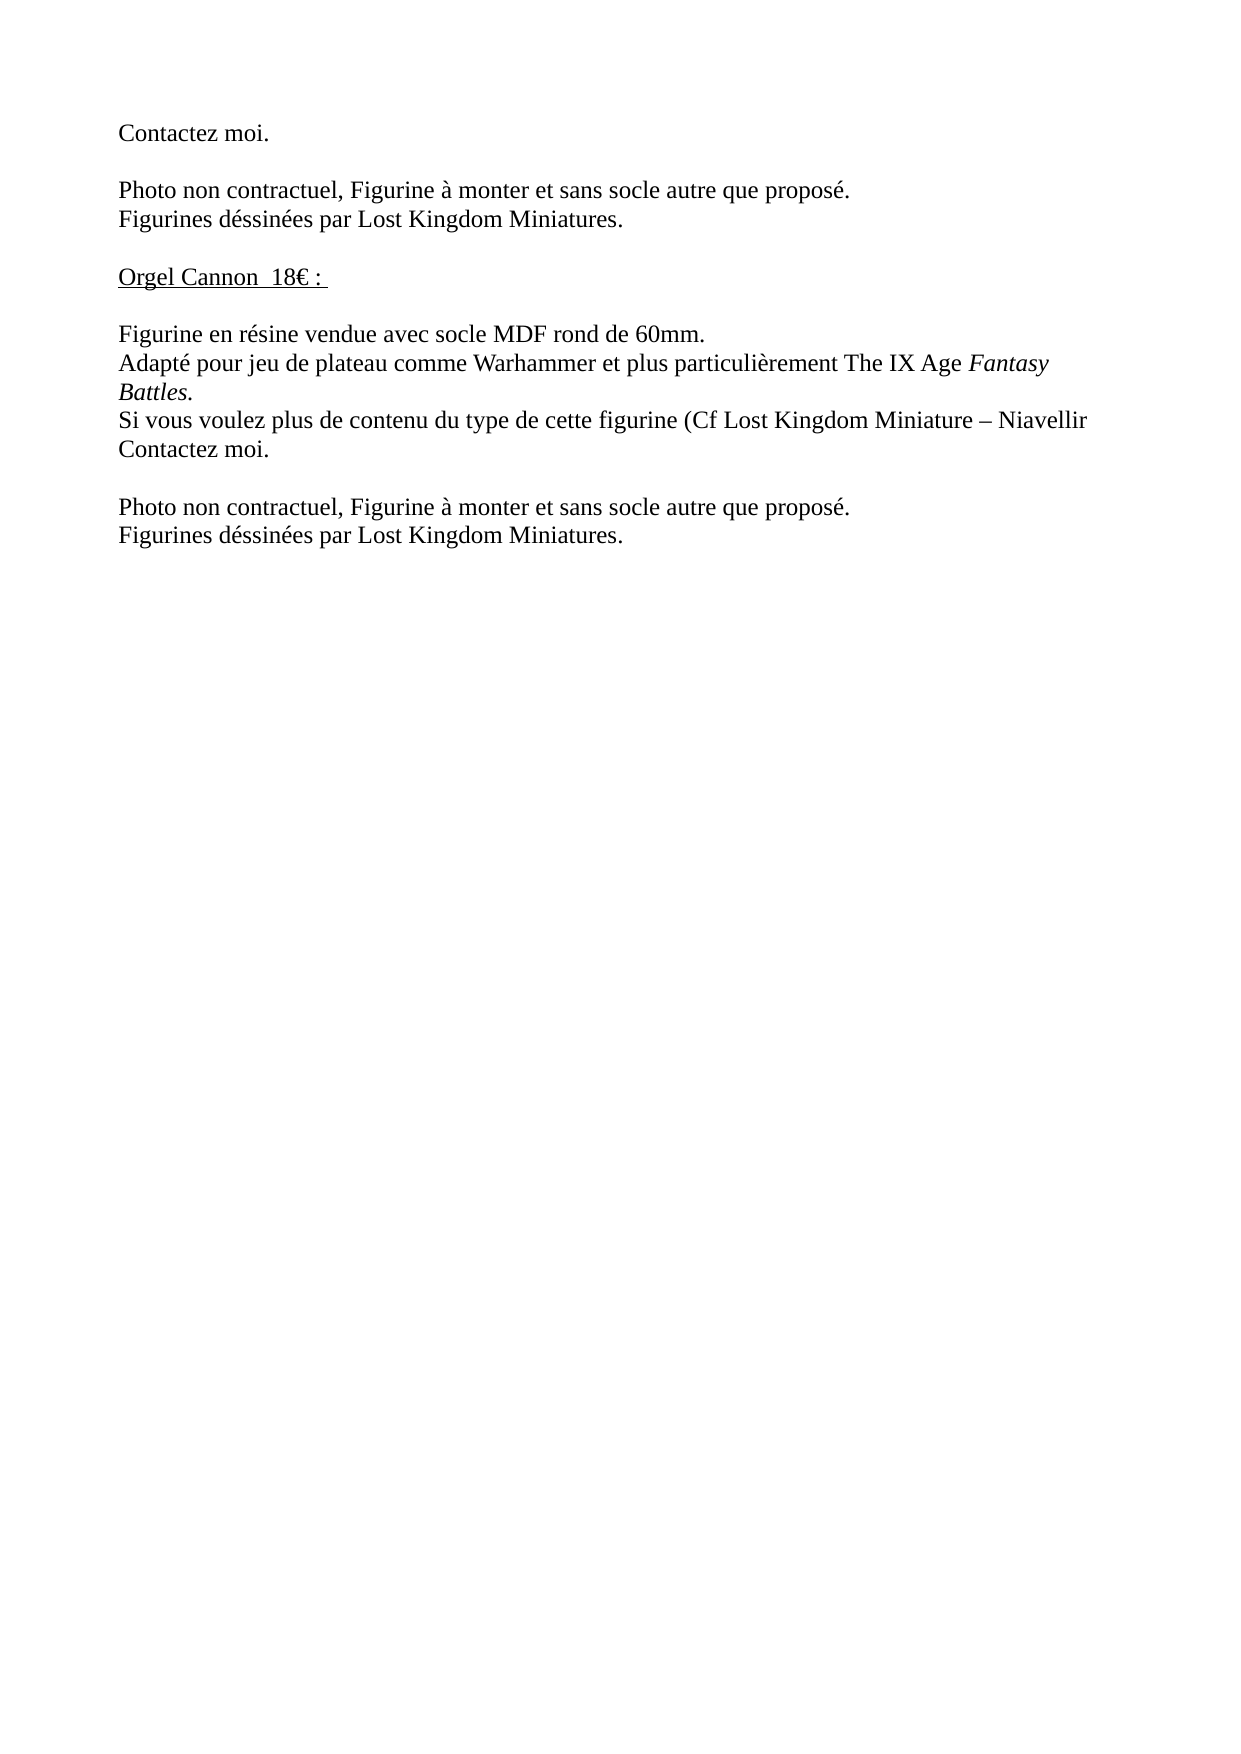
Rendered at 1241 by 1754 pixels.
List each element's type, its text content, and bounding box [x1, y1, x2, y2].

text Figurines déssinées par Lost Kingdom Miniatures. [118, 521, 1122, 549]
text Photo non contractuel, Figurine à monter et sans socle autre que proposé. [118, 492, 1122, 521]
text Figurines déssinées par Lost Kingdom Miniatures. [118, 204, 1122, 233]
text Orgel Cannon 18€ : [118, 262, 1122, 291]
text Photo non contractuel, Figurine à monter et sans socle autre que proposé. [118, 176, 1122, 204]
text Contactez moi. [118, 118, 1122, 147]
text Figurine en résine vendue avec socle MDF rond de 60mm. Adapté pour jeu de plateau comme Warhammer et plus particulièrement The IX Age Fantasy Battles. Si vous voulez plus de contenu du type de cette figurine (Cf Lost Kingdom Miniature – Niavellir Contactez moi. [118, 319, 1122, 463]
